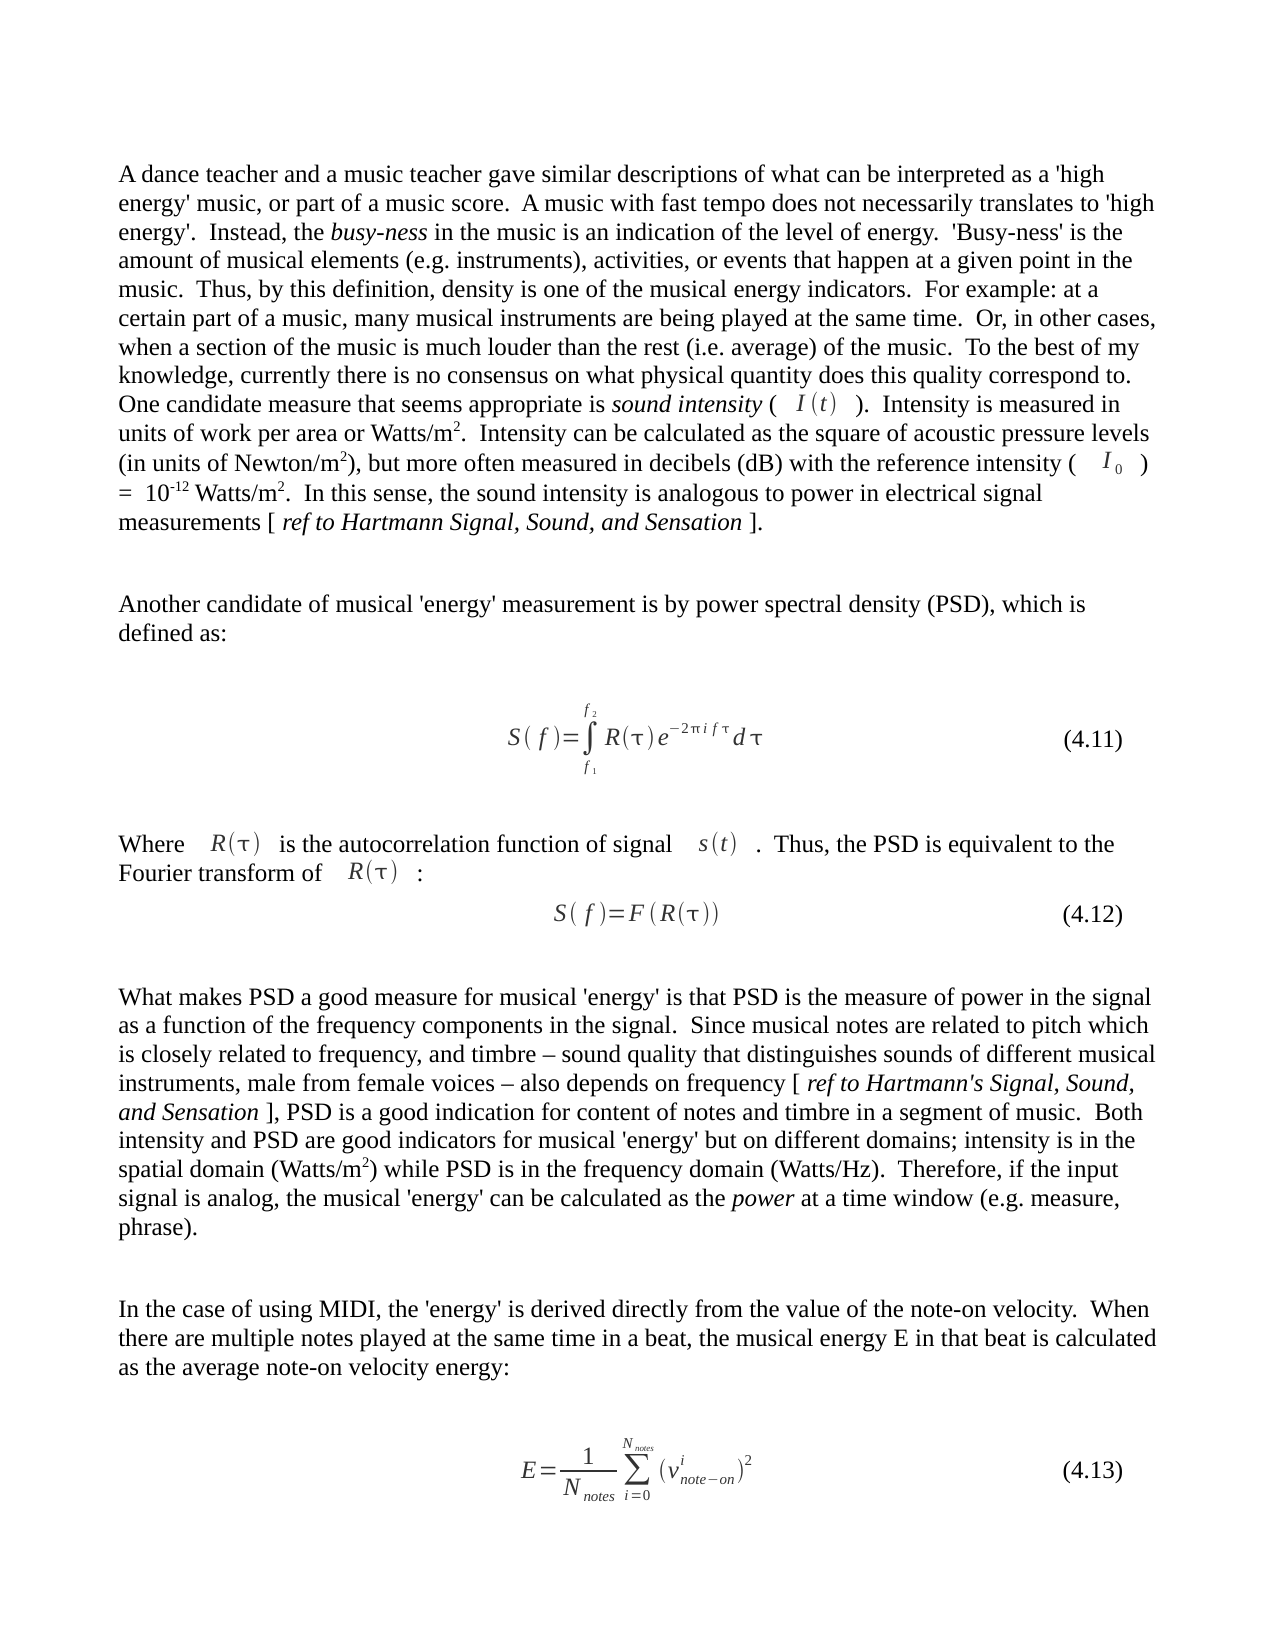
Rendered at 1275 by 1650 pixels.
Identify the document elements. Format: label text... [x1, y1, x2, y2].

text In the case of using MIDI, the 'energy' is derived directly from the value of the note-on velocity. When there are multiple notes played at the same time in a beat, the musical energy E in that beat is calculated as the average note-on velocity energy: [118, 1294, 1157, 1381]
text Another candidate of musical 'energy' measurement is by power spectral density (PSD), which is defined as: [118, 589, 1157, 647]
text (4.12) [118, 899, 1157, 928]
text What makes PSD a good measure for musical 'energy' is that PSD is the measure of power in the signal as a function of the frequency components in the signal. Since musical notes are related to pitch which is closely related to frequency, and timbre – sound quality that distinguishes sounds of different musical instruments, male from female voices – also depends on frequency [ ref to Hartmann's Signal, Sound, and Sensation ], PSD is a good indication for content of notes and timbre in a segment of music. Both intensity and PSD are good indicators for musical 'energy' but on different domains; intensity is in the spatial domain (Watts/m2) while PSD is in the frequency domain (Watts/Hz). Therefore, if the input signal is analog, the musical 'energy' can be calculated as the power at a time window (e.g. measure, phrase). [118, 982, 1157, 1241]
text (4.13) [118, 1434, 1157, 1505]
text Where is the autocorrelation function of signal . Thus, the PSD is equivalent to the Fourier transform of : [118, 829, 1157, 887]
text (4.11) [118, 701, 1157, 776]
text A dance teacher and a music teacher gave similar descriptions of what can be interpreted as a 'high energy' music, or part of a music score. A music with fast tempo does not necessarily translates to 'high energy'. Instead, the busy-ness in the music is an indication of the level of energy. 'Busy-ness' is the amount of musical elements (e.g. instruments), activities, or events that happen at a given point in the music. Thus, by this definition, density is one of the musical energy indicators. For example: at a certain part of a music, many musical instruments are being played at the same time. Or, in other cases, when a section of the music is much louder than the rest (i.e. average) of the music. To the best of my knowledge, currently there is no consensus on what physical quantity does this quality correspond to. One candidate measure that seems appropriate is sound intensity (). Intensity is measured in units of work per area or Watts/m2. Intensity can be calculated as the square of acoustic pressure levels (in units of Newton/m2), but more often measured in decibels (dB) with the reference intensity ( ) = 10-12 Watts/m2. In this sense, the sound intensity is analogous to power in electrical signal measurements [ ref to Hartmann Signal, Sound, and Sensation ]. [118, 159, 1157, 536]
